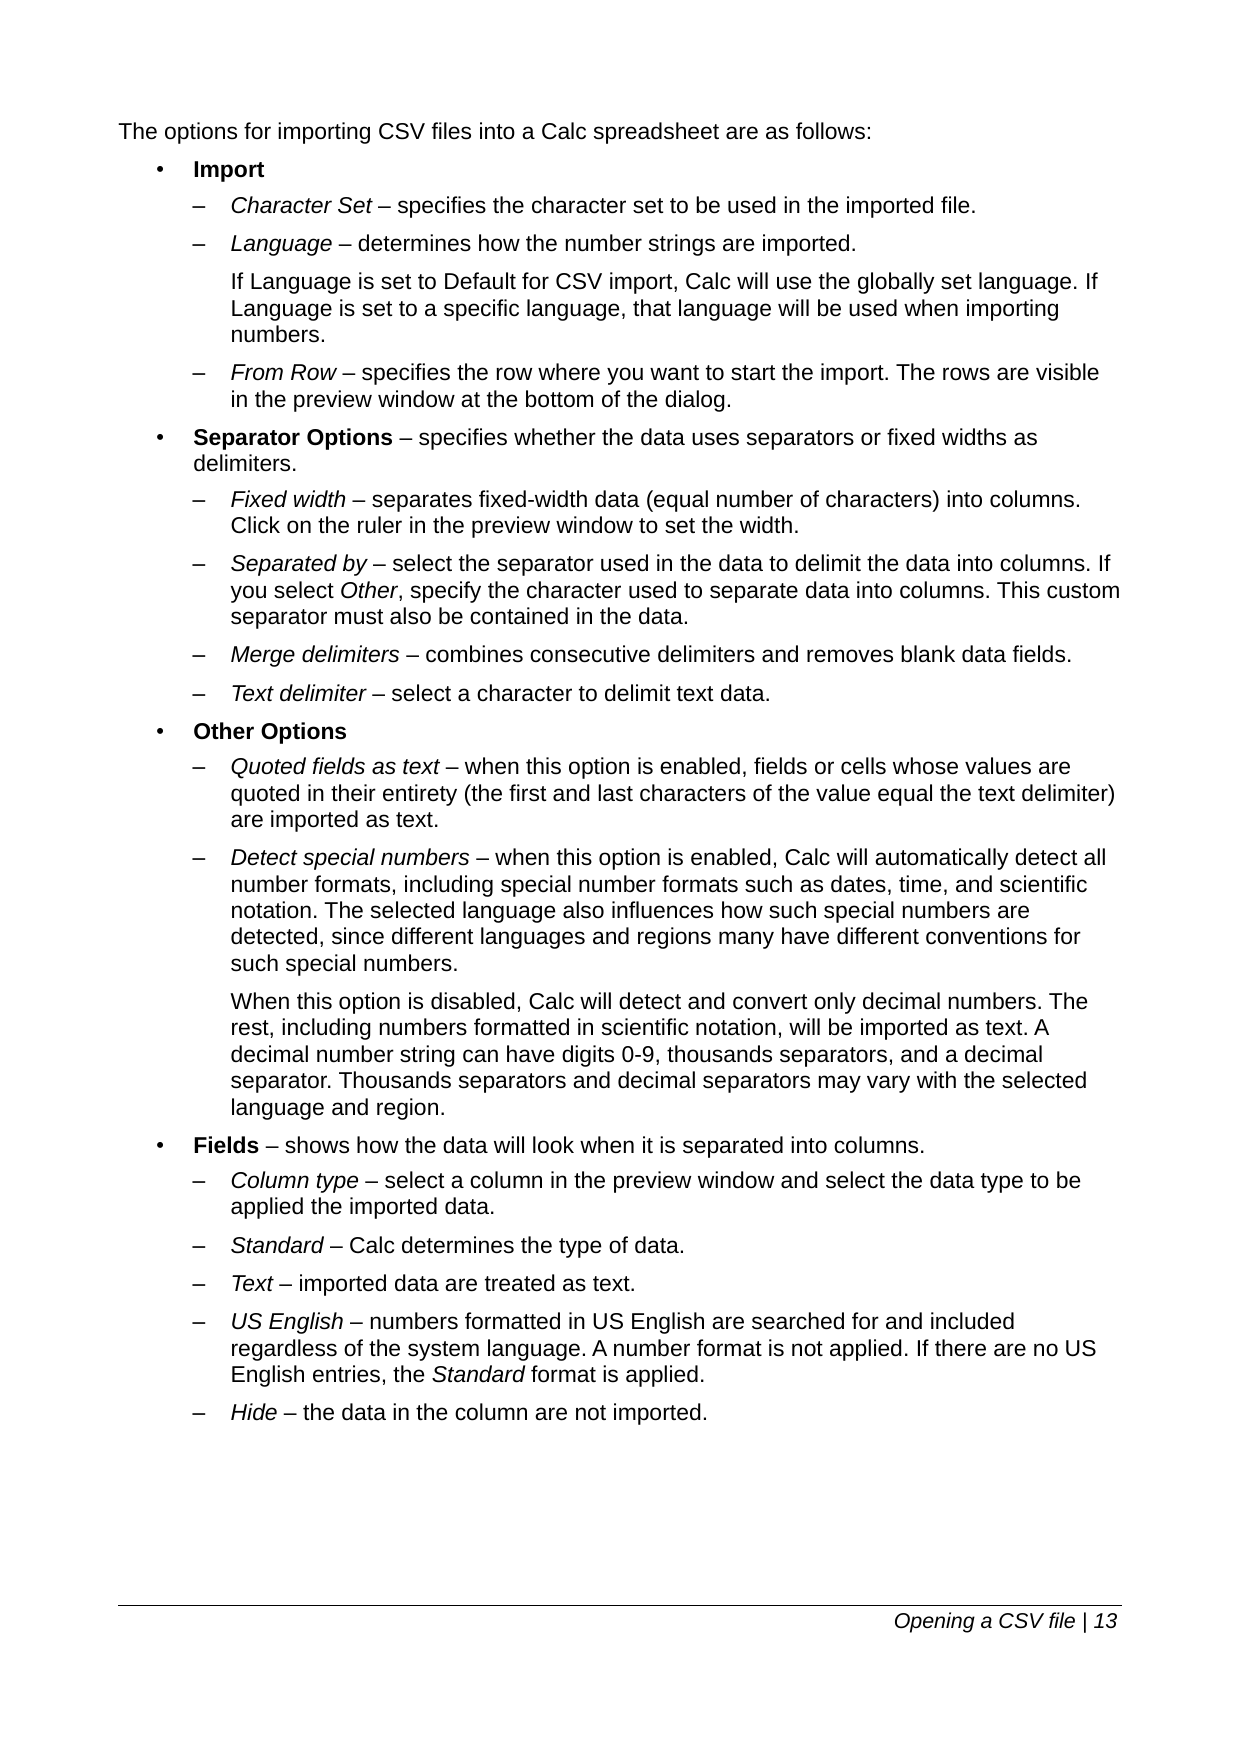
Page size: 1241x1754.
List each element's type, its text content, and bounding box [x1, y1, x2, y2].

list The options for importing CSV files into a Calc spreadsheet are as follows: [118, 118, 1122, 144]
list Hide – the data in the column are not imported. [192, 1399, 1122, 1426]
list Character Set – specifies the character set to be used in the imported file. [192, 192, 1122, 218]
list When this option is disabled, Calc will detect and convert only decimal numbers. The rest, including numbers formatted in scientific notation, will be imported as text. A decimal number string can have digits 0-9, thousands separators, and a decimal separator. Thousands separators and decimal separators may vary with the selected language and region. [192, 988, 1122, 1120]
list Other Options [156, 718, 1122, 744]
list Quoted fields as text – when this option is enabled, fields or cells whose values are quoted in their entirety (the first and last characters of the value equal the text delimiter) are imported as text. [192, 753, 1122, 832]
list Import [156, 156, 1122, 183]
list If Language is set to Default for CSV import, Calc will use the globally set language. If Language is set to a specific language, that language will be used when importing numbers. [192, 268, 1122, 347]
list Fixed width – separates fixed-width data (equal number of characters) into columns. Click on the ruler in the preview window to set the width. [192, 486, 1122, 538]
list Detect special numbers – when this option is enabled, Calc will automatically detect all number formats, including special number formats such as dates, time, and scientific notation. The selected language also influences how such special numbers are detected, since different languages and regions many have different conventions for such special numbers. [192, 844, 1122, 976]
list Separator Options – specifies whether the data uses separators or fixed widths as delimiters. [156, 424, 1122, 477]
list Language – determines how the number strings are imported. [192, 230, 1122, 256]
list Standard – Calc determines the type of data. [192, 1232, 1122, 1258]
list Merge delimiters – combines consecutive delimiters and removes blank data fields. [192, 641, 1122, 668]
list Text – imported data are treated as text. [192, 1270, 1122, 1296]
list Separated by – select the separator used in the data to delimit the data into columns. If you select Other, specify the character used to separate data into columns. This custom separator must also be contained in the data. [192, 550, 1122, 629]
list From Row – specifies the row where you want to start the import. The rows are visible in the preview window at the bottom of the dialog. [192, 359, 1122, 412]
list Column type – select a column in the preview window and select the data type to be applied the imported data. [192, 1167, 1122, 1220]
list Text delimiter – select a character to delimit text data. [192, 680, 1122, 706]
list Fields – shows how the data will look when it is separated into columns. [156, 1132, 1122, 1158]
list US English – numbers formatted in US English are searched for and included regardless of the system language. A number format is not applied. If there are no US English entries, the Standard format is applied. [192, 1308, 1122, 1387]
